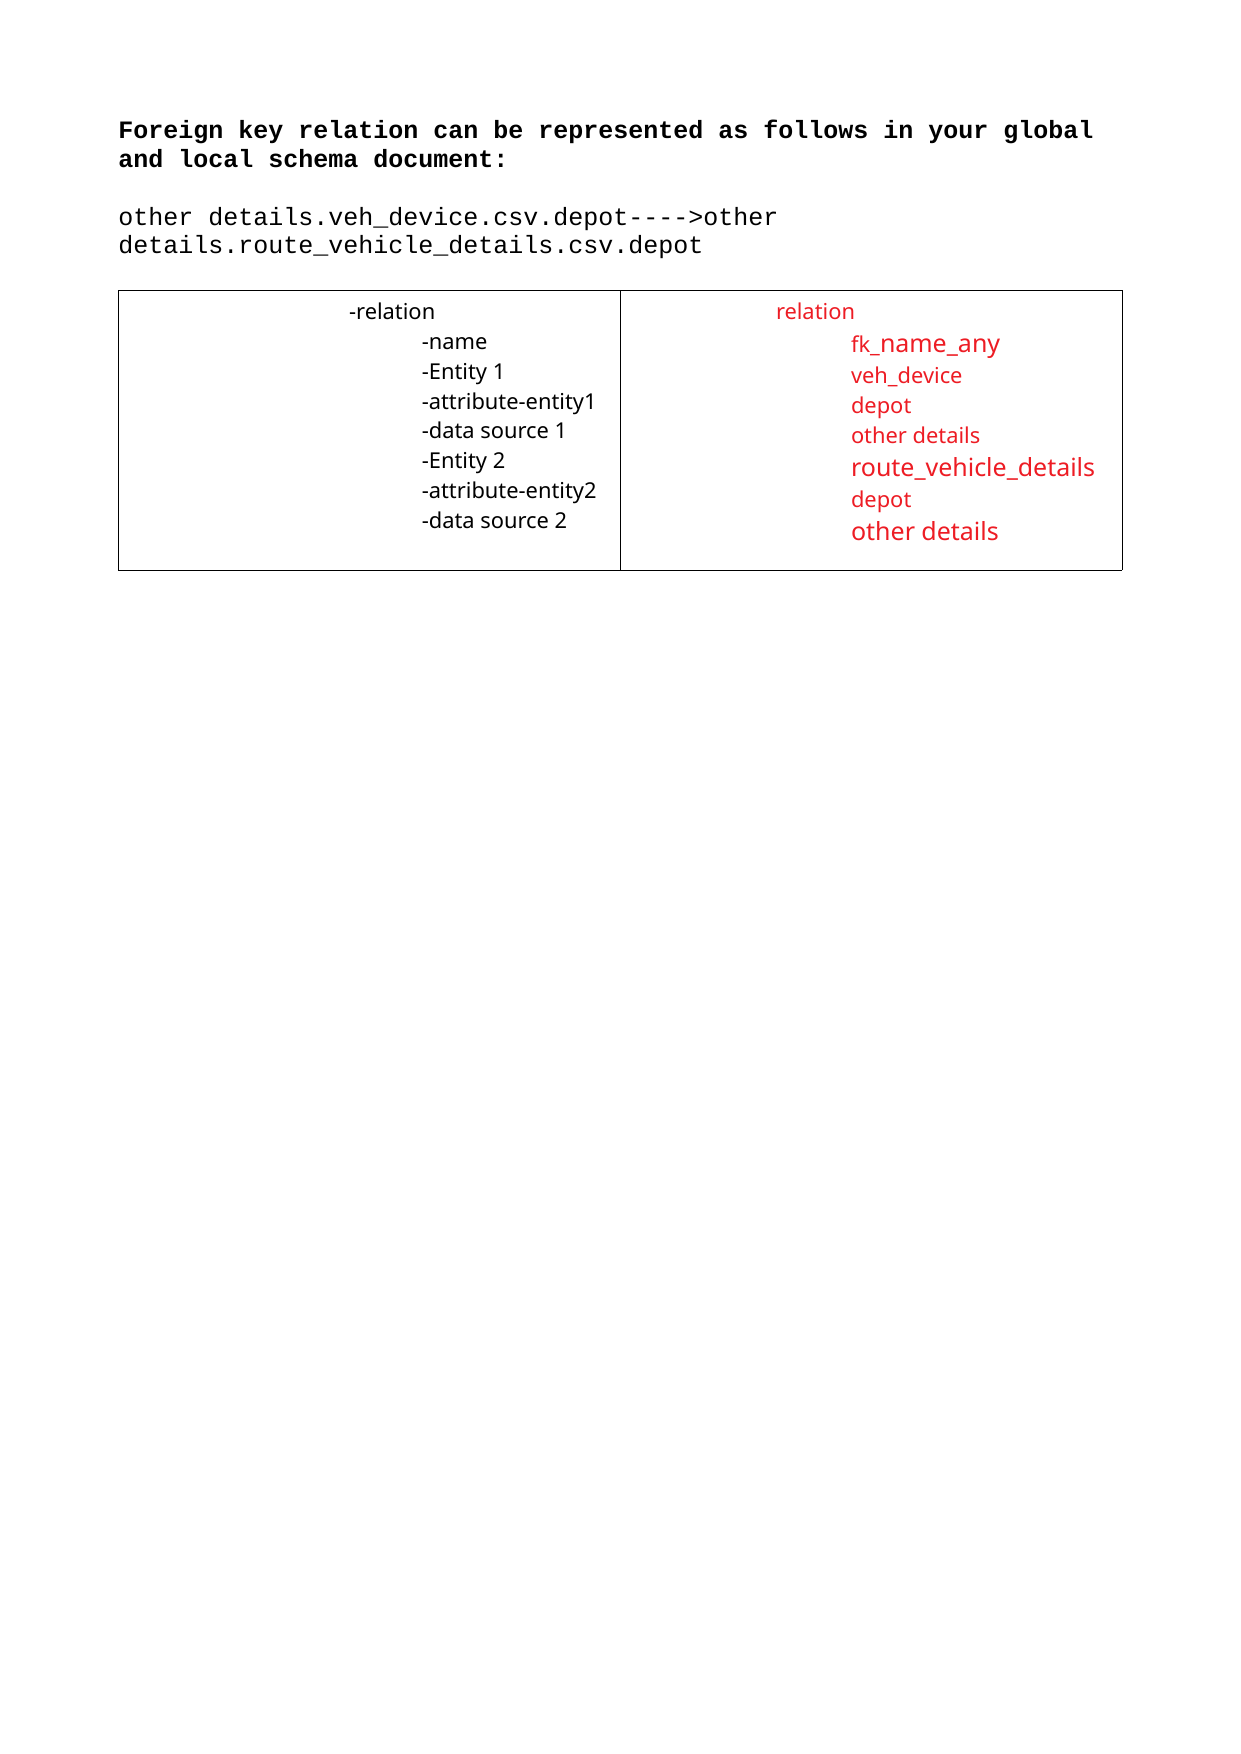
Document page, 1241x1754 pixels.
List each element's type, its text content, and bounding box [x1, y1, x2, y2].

text other details.veh_device.csv.depot---->other details.route_vehicle_details.csv.depot [118, 204, 1122, 261]
table_header relation fk_name_any veh_device depot other details route_vehicle_details depot other details [621, 291, 1122, 570]
table_header -relation -name -Entity 1 -attribute-entity1 -data source 1 -Entity 2 -attribute-entity2 -data source 2 [119, 291, 620, 570]
text Foreign key relation can be represented as follows in your global and local schema document: [118, 118, 1122, 175]
